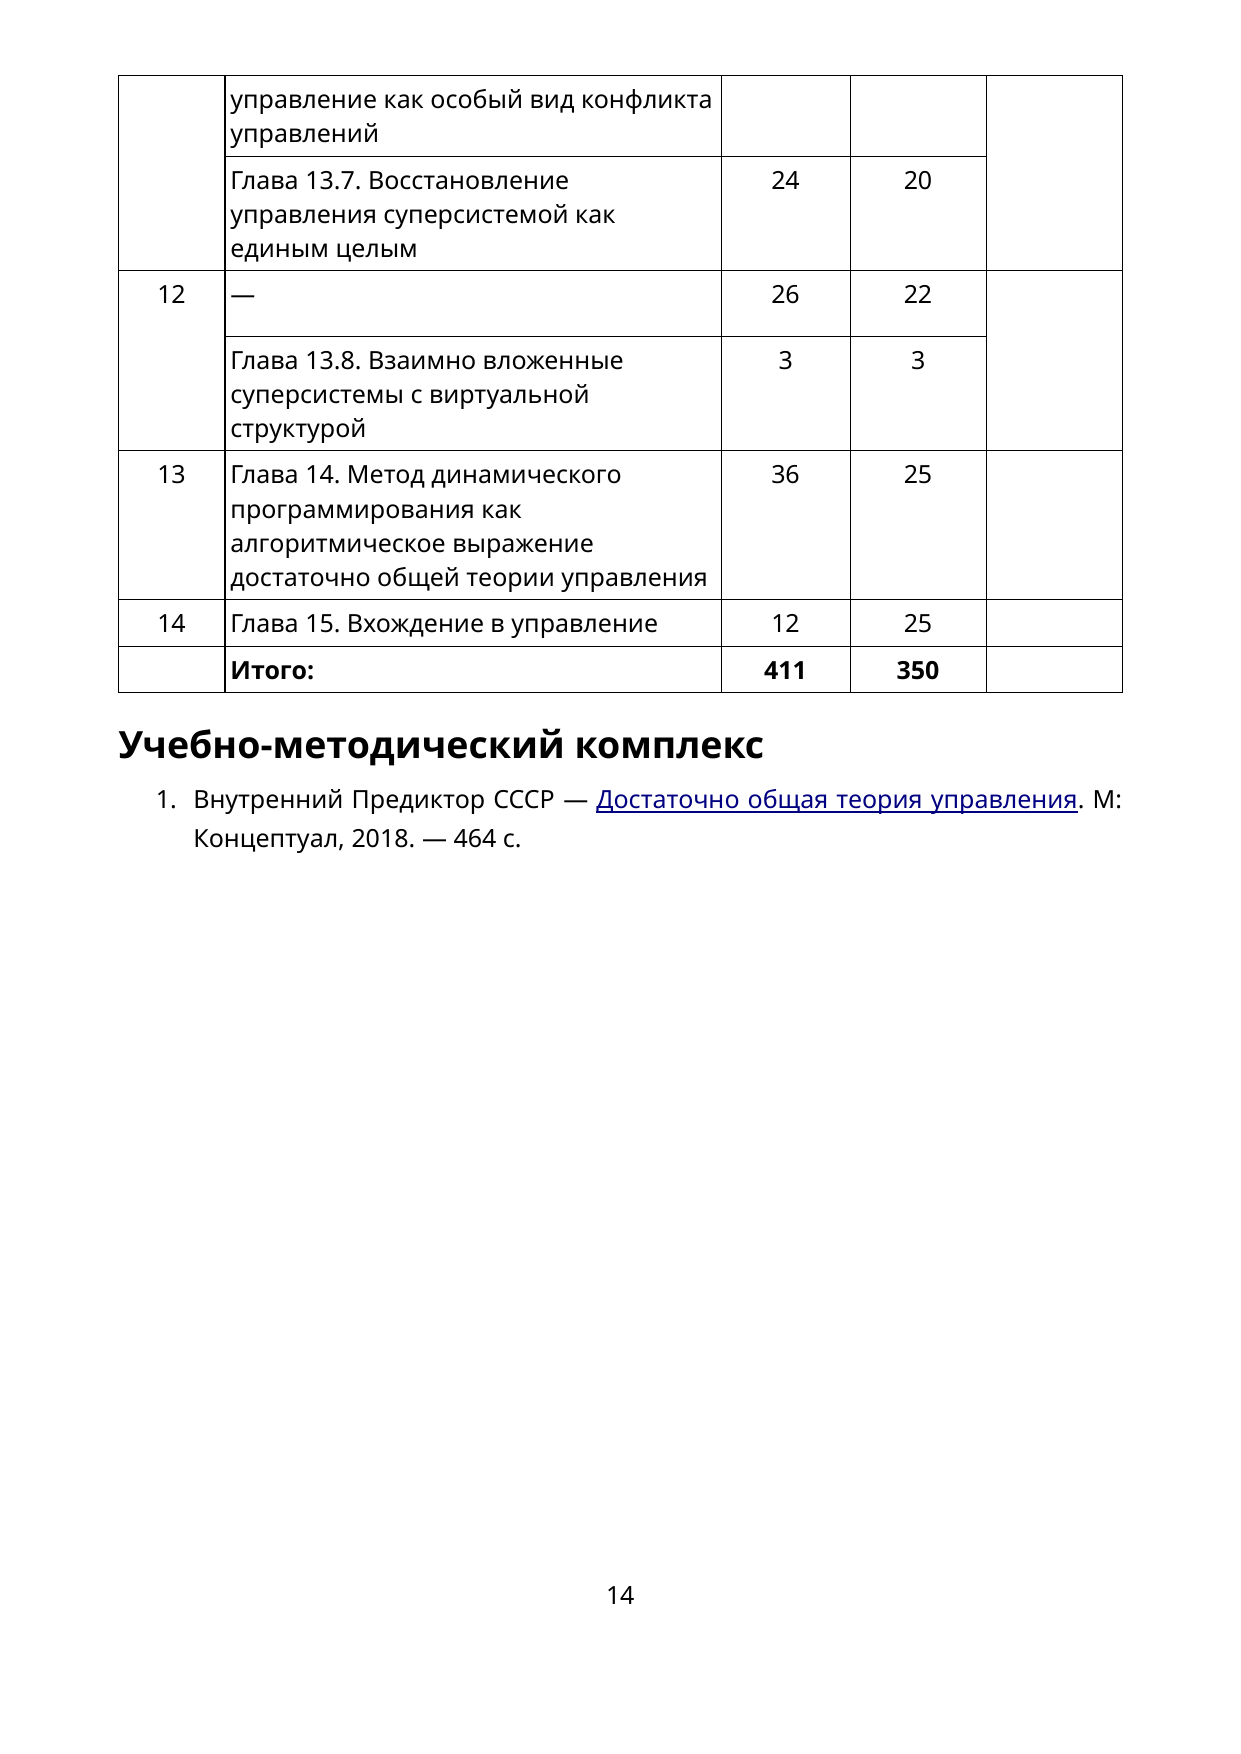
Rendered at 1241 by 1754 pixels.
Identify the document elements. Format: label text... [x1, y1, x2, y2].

table_cell [987, 647, 1122, 692]
table_cell 26 [722, 271, 850, 336]
table_cell управление как особый вид конфликта управлений [226, 76, 721, 156]
table_cell 12 [119, 271, 224, 450]
table_cell Глава 13.8. Взаимно вложенные суперсистемы с виртуальной структурой [226, 337, 721, 450]
table_cell 350 [851, 647, 986, 692]
table_cell 36 [722, 451, 850, 599]
table_cell Итого: [226, 647, 721, 692]
list Внутренний Предиктор СССР — Достаточно общая теория управления. М: Концептуал, 2018. — 464 с. [156, 782, 1122, 855]
table_cell 14 [119, 600, 224, 646]
table_cell — [226, 271, 721, 336]
table_cell [987, 271, 1122, 450]
table_cell Глава 13.7. Восстановление управления суперсистемой как единым целым [226, 157, 721, 270]
table_cell Глава 14. Метод динамического программирования как алгоритмическое выражение достаточно общей теории управления [226, 451, 721, 599]
table_cell [119, 76, 224, 270]
table_cell 25 [851, 600, 986, 646]
table_cell 3 [722, 337, 850, 450]
table_cell [722, 76, 850, 156]
table_cell [987, 600, 1122, 646]
table_cell [987, 451, 1122, 599]
table_cell 13 [119, 451, 224, 599]
table_cell [987, 76, 1122, 270]
table_cell 411 [722, 647, 850, 692]
table_cell 3 [851, 337, 986, 450]
table_cell 20 [851, 157, 986, 270]
table_cell 22 [851, 271, 986, 336]
table_cell 25 [851, 451, 986, 599]
table_cell Глава 15. Вхождение в управление [226, 600, 721, 646]
table_cell [851, 76, 986, 156]
list Учебно-методический комплекс [118, 718, 1122, 769]
table_cell 12 [722, 600, 850, 646]
table_cell 24 [722, 157, 850, 270]
table_cell [119, 647, 224, 692]
